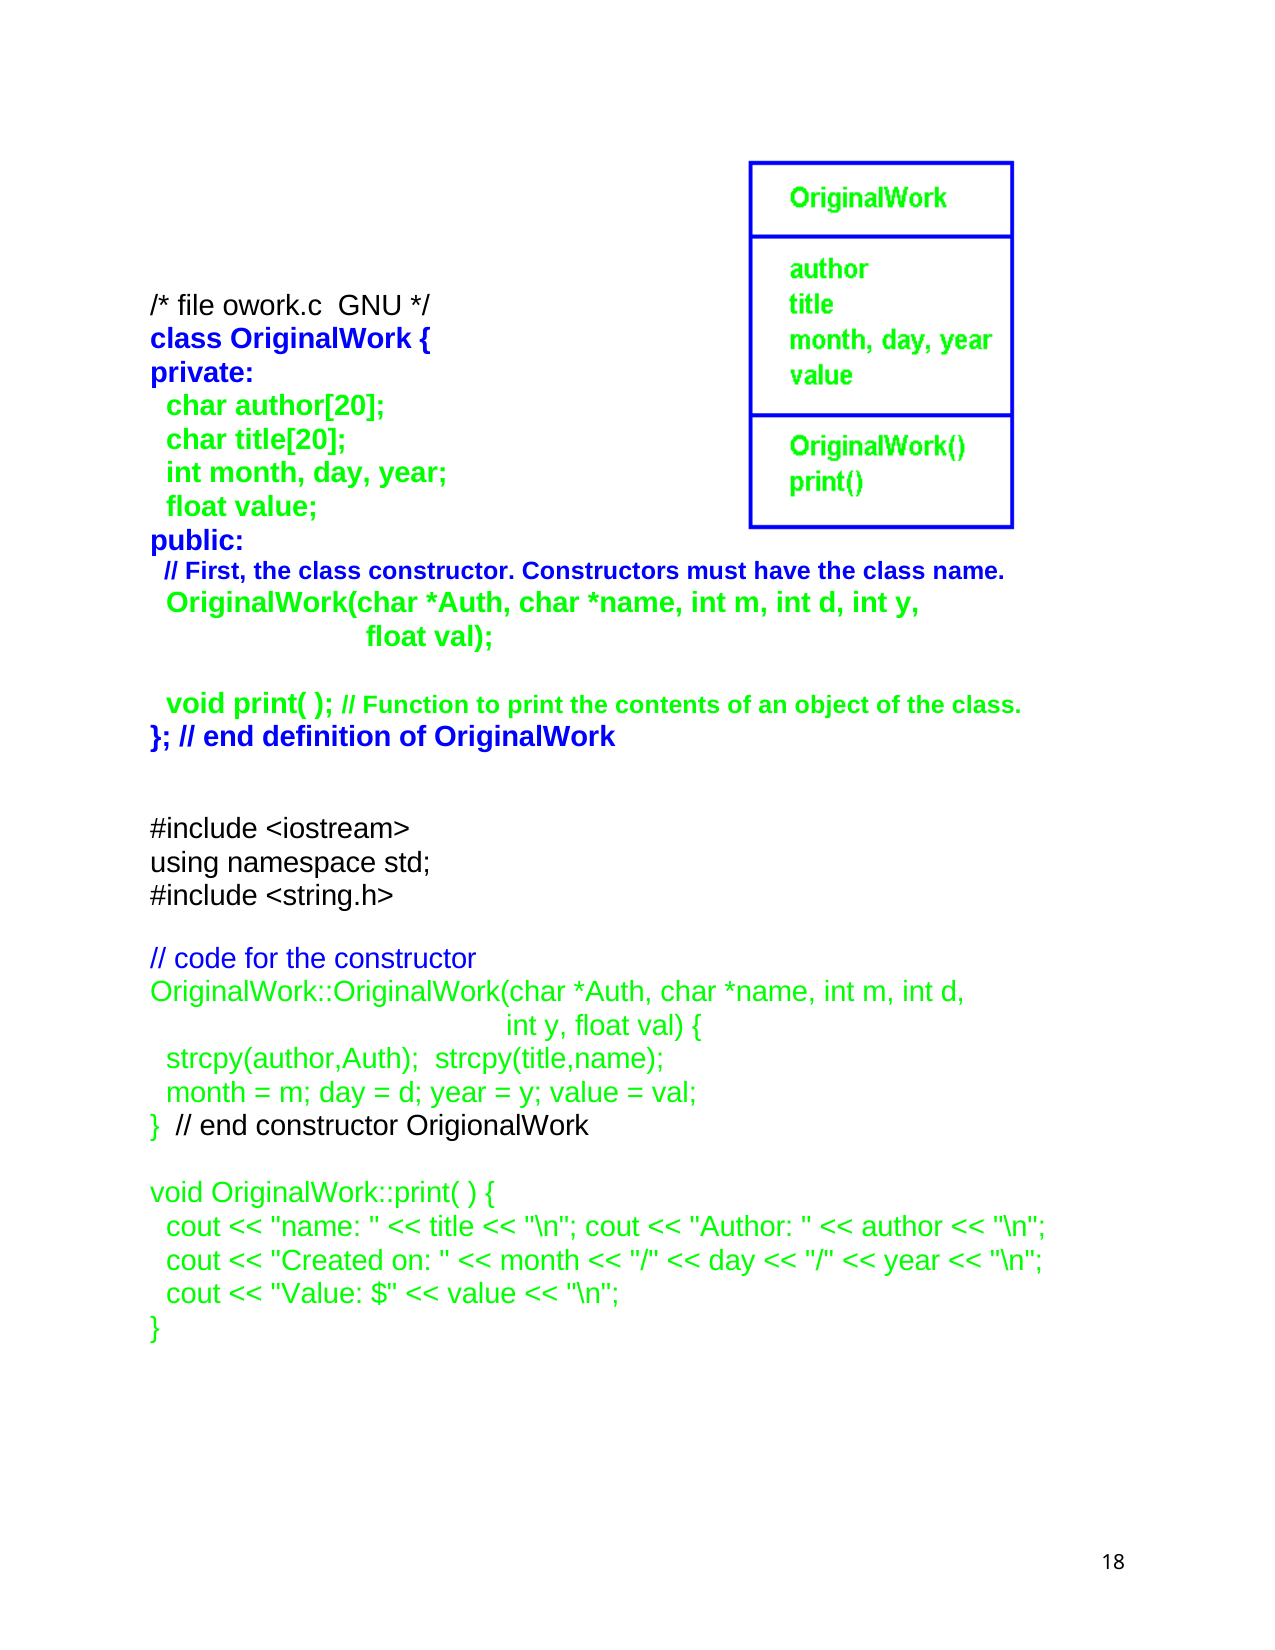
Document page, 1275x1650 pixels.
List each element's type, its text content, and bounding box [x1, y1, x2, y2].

text char title[20]; [150, 422, 745, 455]
text [1018, 288, 1125, 321]
text OriginalWork(char *Auth, char *name, int m, int d, int y, [150, 585, 1125, 619]
text // code for the constructor [150, 941, 1125, 974]
text private: [150, 355, 745, 388]
text }; // end definition of OriginalWork [150, 719, 1125, 753]
text cout << "name: " << title << "\n"; cout << "Author: " << author << "\n"; [150, 1209, 1125, 1242]
text [1018, 388, 1125, 422]
text void OriginalWork::print( ) { [150, 1175, 1125, 1209]
text #include <string.h> [150, 878, 1125, 912]
text [1018, 489, 1125, 522]
text } // end constructor OrigionalWork [150, 1108, 1125, 1142]
text OriginalWork::OriginalWork(char *Auth, char *name, int m, int d, [150, 974, 1125, 1008]
text char author[20]; [150, 388, 745, 422]
text void print( ); // Function to print the contents of an object of the class. [150, 686, 1125, 719]
text using namespace std; [150, 844, 1125, 878]
text #include <iostream> [150, 811, 1125, 844]
text /* file owork.c GNU */ [150, 288, 745, 321]
text [1018, 455, 1125, 489]
text // First, the class constructor. Constructors must have the class name. [150, 556, 1125, 585]
text cout << "Value: $" << value << "\n"; [150, 1276, 1125, 1309]
text public: [150, 522, 1125, 556]
text [1018, 321, 1125, 355]
text strcpy(author,Auth); strcpy(title,name); [150, 1041, 1125, 1075]
text cout << "Created on: " << month << "/" << day << "/" << year << "\n"; [150, 1242, 1125, 1276]
text [1018, 355, 1125, 388]
text int month, day, year; [150, 455, 745, 489]
text int y, float val) { [150, 1008, 1125, 1041]
text class OriginalWork { [150, 321, 745, 355]
text float value; [150, 489, 745, 522]
text month = m; day = d; year = y; value = val; [150, 1075, 1125, 1108]
text float val); [150, 619, 1125, 652]
text [1018, 422, 1125, 455]
text } [150, 1309, 1125, 1343]
